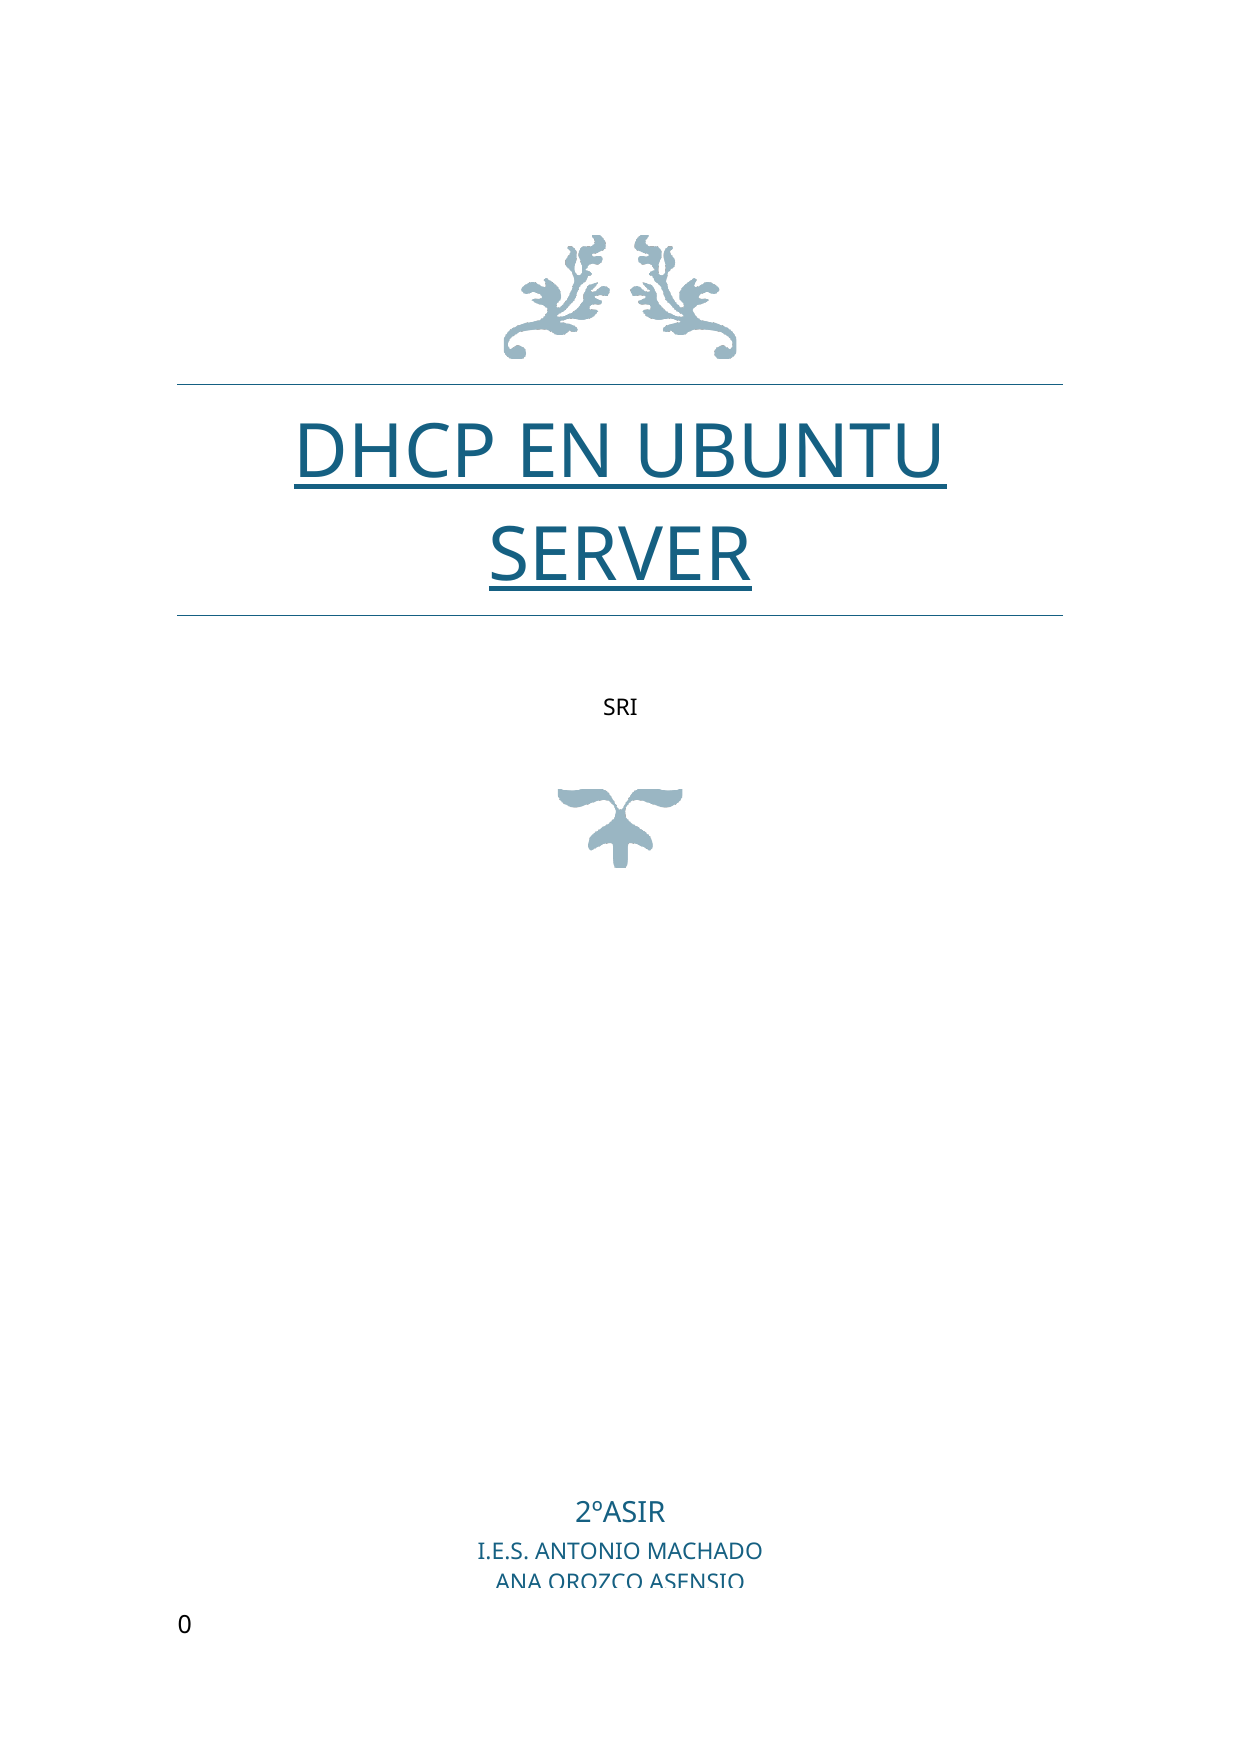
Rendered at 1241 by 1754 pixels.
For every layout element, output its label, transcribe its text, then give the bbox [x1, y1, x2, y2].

text [177, 1531, 1063, 1535]
text I.E.S. ANTONIO MACHADO [177, 1535, 1063, 1566]
text SRI [177, 691, 1063, 722]
text ANA OROZCO ASENSIO [177, 1566, 1063, 1588]
text 2ºASIR [177, 1491, 1063, 1531]
text DHCP EN UBUNTU SERVER [177, 385, 1063, 615]
